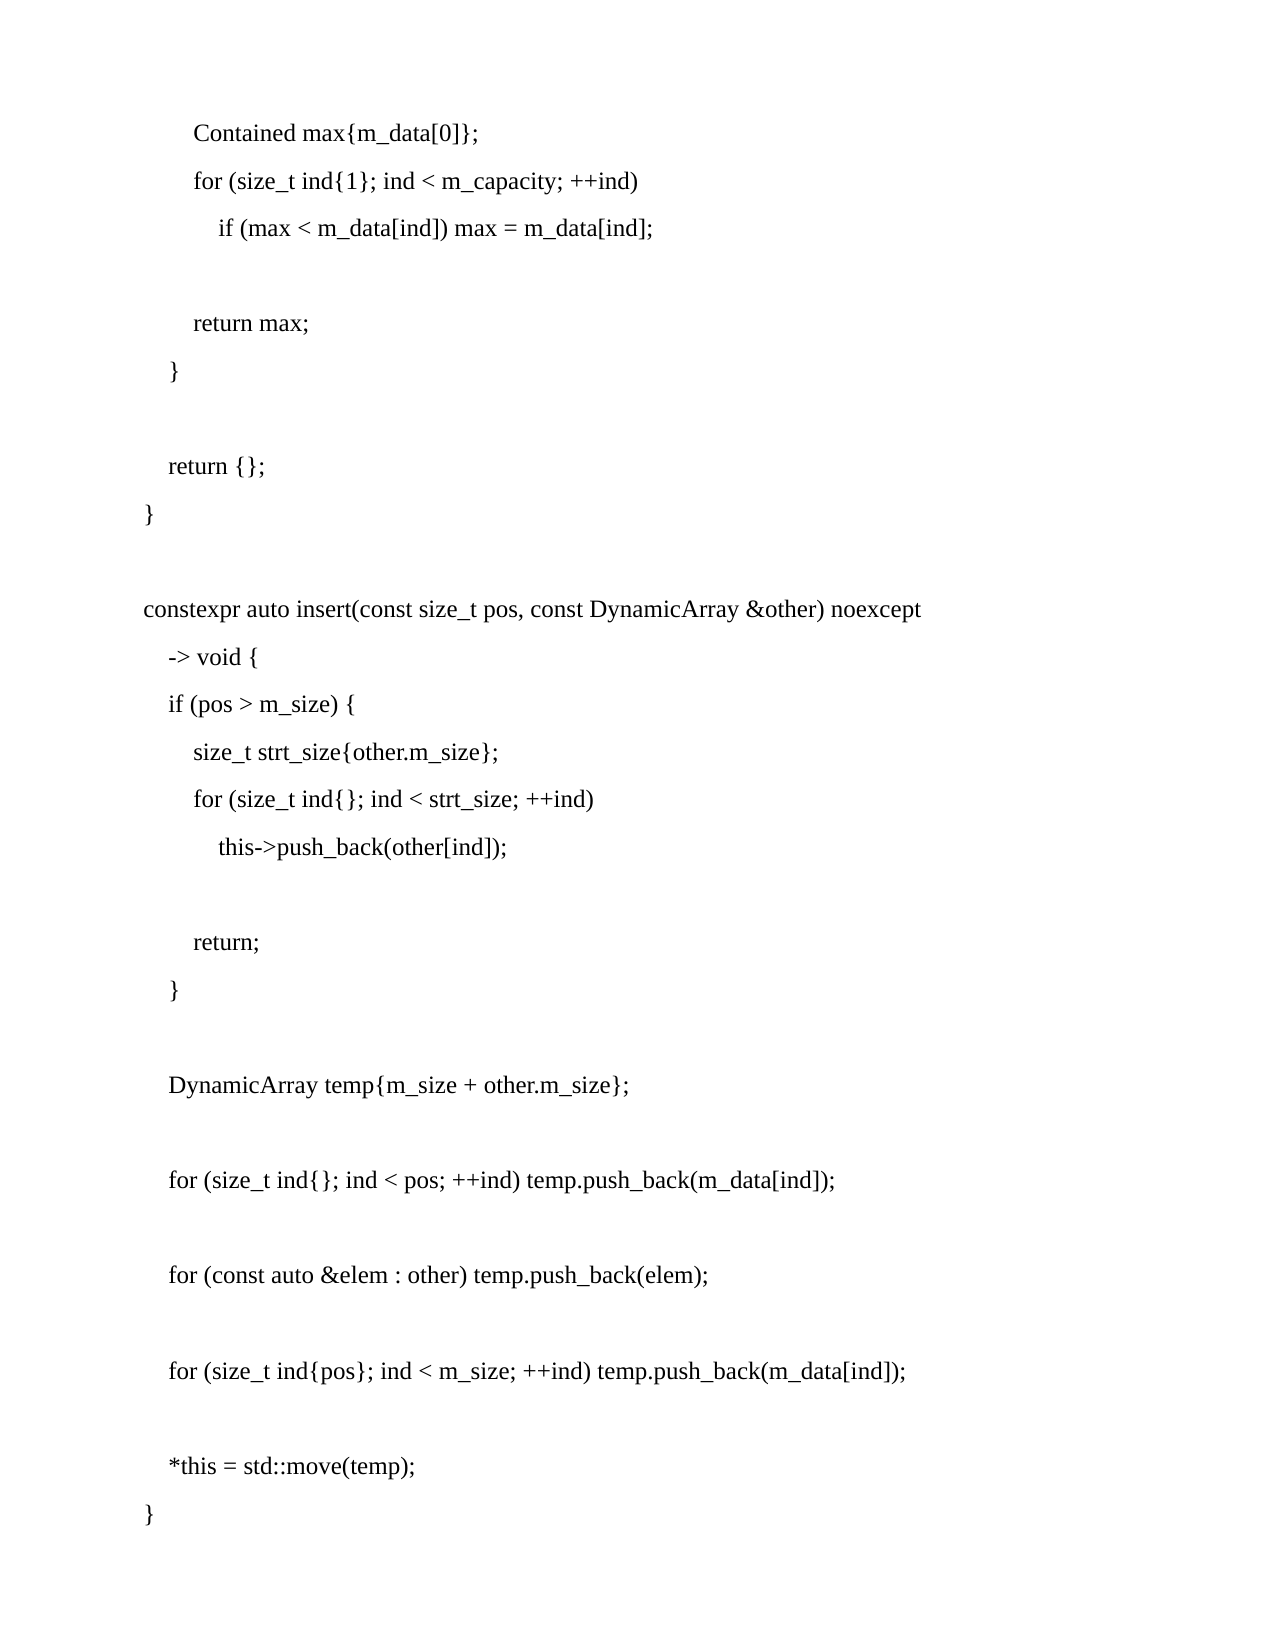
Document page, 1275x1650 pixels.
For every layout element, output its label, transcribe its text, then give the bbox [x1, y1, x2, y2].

text return max; [118, 308, 1157, 337]
text for (const auto &elem : other) temp.push_back(elem); [118, 1261, 1157, 1289]
text } [118, 1499, 1157, 1527]
text this->push_back(other[ind]); [118, 832, 1157, 861]
text for (size_t ind{pos}; ind < m_size; ++ind) temp.push_back(m_data[ind]); [118, 1356, 1157, 1384]
text for (size_t ind{}; ind < pos; ++ind) temp.push_back(m_data[ind]); [118, 1165, 1157, 1194]
text if (pos > m_size) { [118, 689, 1157, 718]
text return {}; [118, 451, 1157, 480]
text } [118, 356, 1157, 385]
text DynamicArray temp{m_size + other.m_size}; [118, 1070, 1157, 1099]
text } [118, 975, 1157, 1004]
text return; [118, 927, 1157, 956]
text for (size_t ind{1}; ind < m_capacity; ++ind) [118, 166, 1157, 194]
text constexpr auto insert(const size_t pos, const DynamicArray &other) noexcept [118, 594, 1157, 623]
text -> void { [118, 642, 1157, 671]
text size_t strt_size{other.m_size}; [118, 737, 1157, 766]
text if (max < m_data[ind]) max = m_data[ind]; [118, 213, 1157, 242]
text Contained max{m_data[0]}; [118, 118, 1157, 147]
text *this = std::move(temp); [118, 1451, 1157, 1480]
text } [118, 499, 1157, 528]
text for (size_t ind{}; ind < strt_size; ++ind) [118, 784, 1157, 813]
